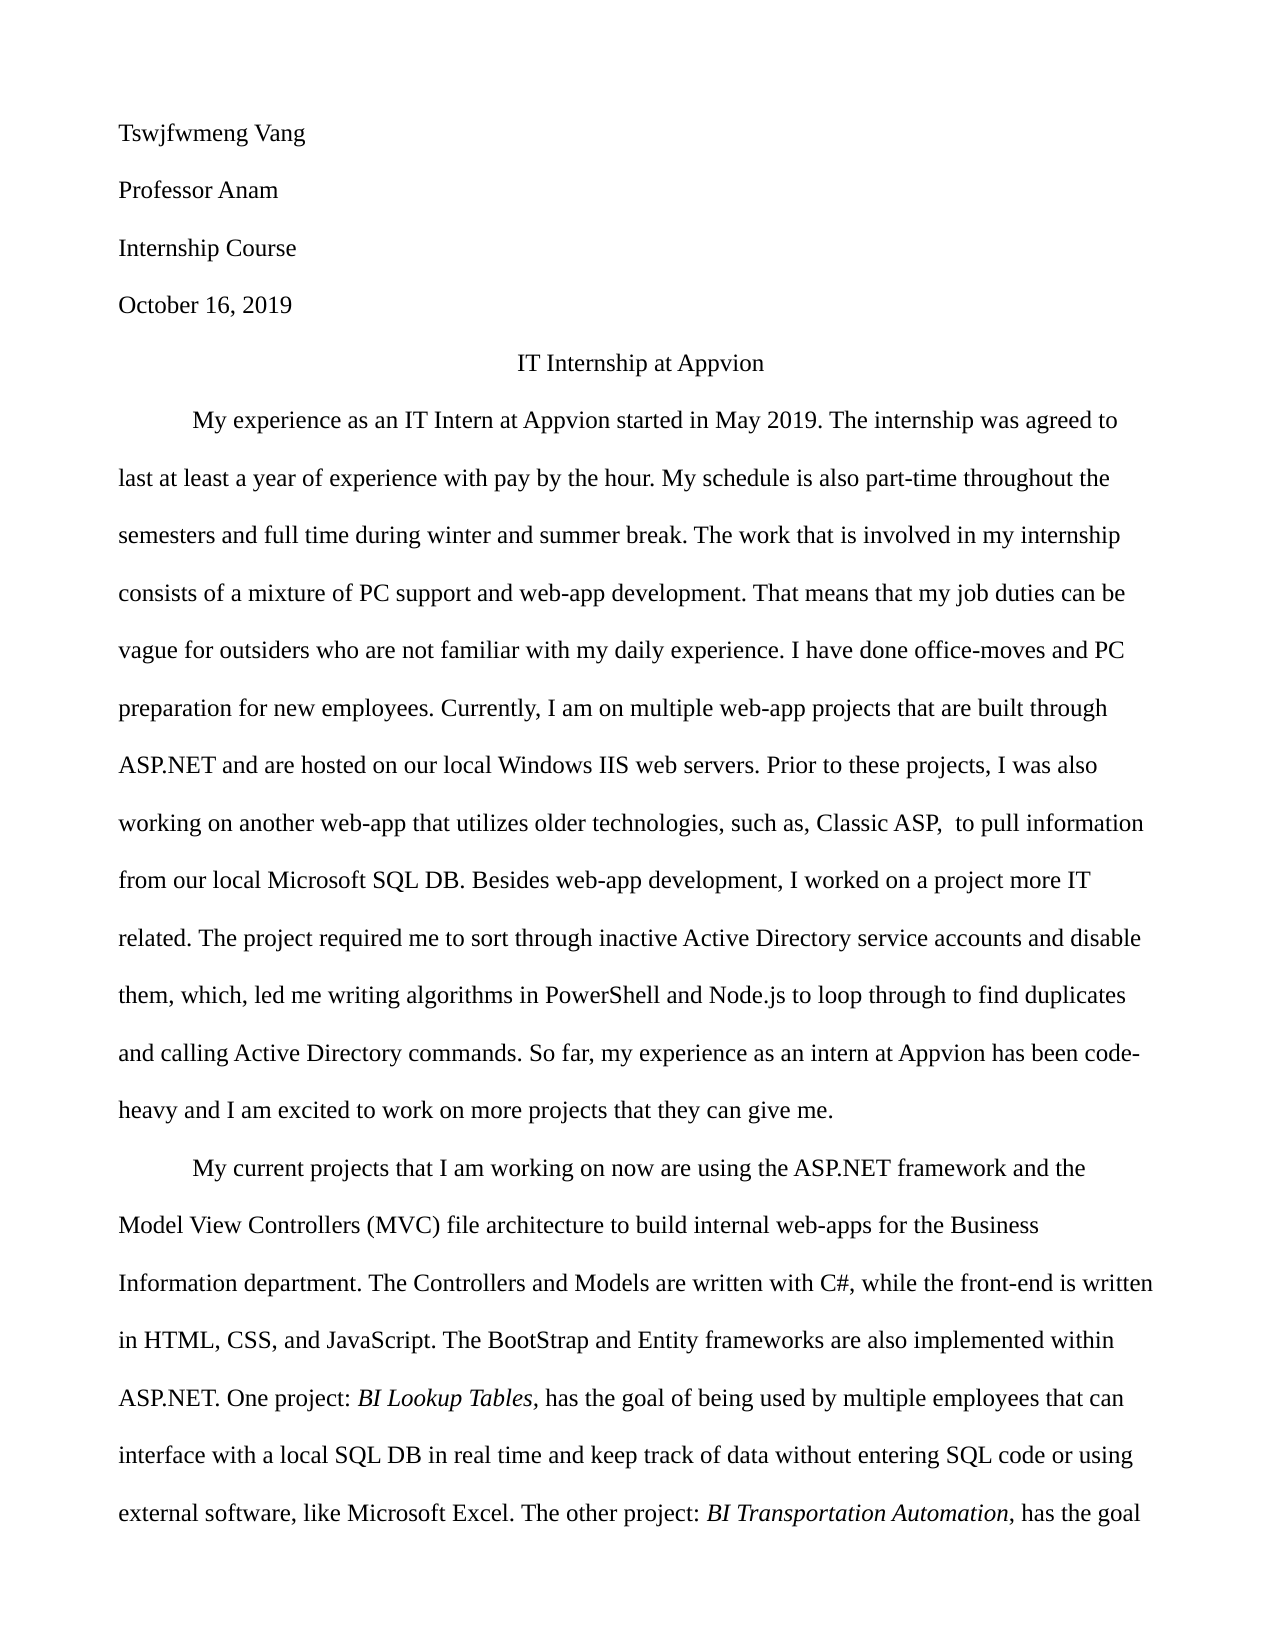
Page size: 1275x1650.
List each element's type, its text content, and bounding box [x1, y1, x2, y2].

text Professor Anam [118, 176, 1157, 204]
text Internship Course [118, 233, 1157, 262]
text Tswjfwmeng Vang [118, 118, 1157, 147]
text IT Internship at Appvion [118, 348, 1157, 377]
text October 16, 2019 [118, 291, 1157, 319]
text My experience as an IT Intern at Appvion started in May 2019. The internship was agreed to last at least a year of experience with pay by the hour. My schedule is also part-time throughout the semesters and full time during winter and summer break. The work that is involved in my internship consists of a mixture of PC support and web-app development. That means that my job duties can be vague for outsiders who are not familiar with my daily experience. I have done office-moves and PC preparation for new employees. Currently, I am on multiple web-app projects that are built through ASP.NET and are hosted on our local Windows IIS web servers. Prior to these projects, I was also working on another web-app that utilizes older technologies, such as, Classic ASP, to pull information from our local Microsoft SQL DB. Besides web-app development, I worked on a project more IT related. The project required me to sort through inactive Active Directory service accounts and disable them, which, led me writing algorithms in PowerShell and Node.js to loop through to find duplicates and calling Active Directory commands. So far, my experience as an intern at Appvion has been code-heavy and I am excited to work on more projects that they can give me. [118, 406, 1157, 1124]
text My current projects that I am working on now are using the ASP.NET framework and the Model View Controllers (MVC) file architecture to build internal web-apps for the Business Information department. The Controllers and Models are written with C#, while the front-end is written in HTML, CSS, and JavaScript. The BootStrap and Entity frameworks are also implemented within ASP.NET. One project: BI Lookup Tables, has the goal of being used by multiple employees that can interface with a local SQL DB in real time and keep track of data without entering SQL code or using external software, like Microsoft Excel. The other project: BI Transportation Automation, has the goal [118, 1153, 1157, 1527]
